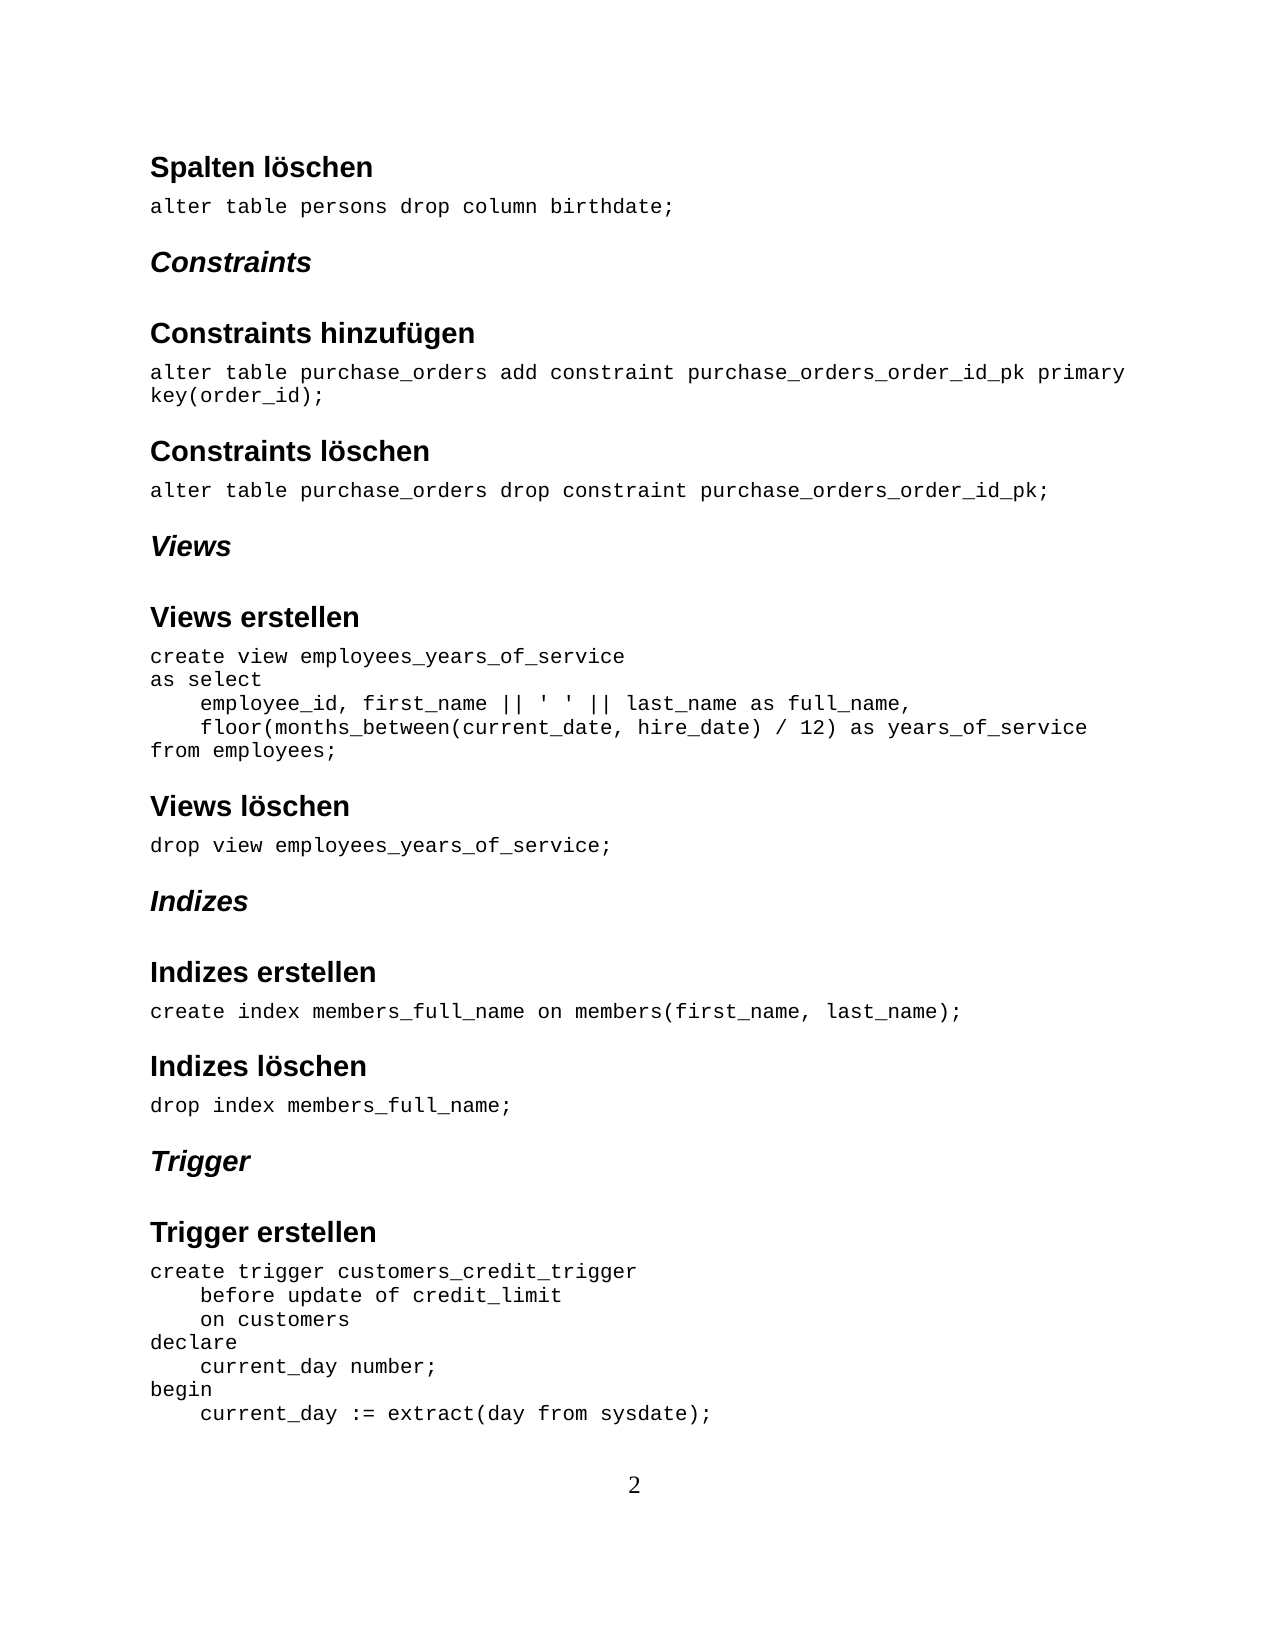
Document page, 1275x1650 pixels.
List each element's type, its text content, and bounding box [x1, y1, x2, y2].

subtitle Spalten löschen [150, 150, 1125, 183]
text drop view employees_years_of_service; [150, 835, 1125, 859]
subtitle Constraints [150, 245, 1125, 278]
text declare [150, 1332, 1125, 1356]
subtitle Indizes [150, 884, 1125, 917]
text drop index members_full_name; [150, 1096, 1125, 1119]
subtitle Constraints löschen [150, 434, 1125, 468]
text create trigger customers_credit_trigger [150, 1261, 1125, 1285]
subtitle Indizes erstellen [150, 955, 1125, 988]
subtitle Views [150, 529, 1125, 562]
text current_day number; [150, 1356, 1125, 1379]
text floor(months_between(current_date, hire_date) / 12) as years_of_service [150, 717, 1125, 740]
subtitle Trigger [150, 1144, 1125, 1178]
text employee_id, first_name || ' ' || last_name as full_name, [150, 693, 1125, 717]
text current_day := extract(day from sysdate); [150, 1403, 1125, 1427]
subtitle Constraints hinzufügen [150, 316, 1125, 349]
text alter table persons drop column birthdate; [150, 196, 1125, 220]
text from employees; [150, 740, 1125, 764]
text before update of credit_limit [150, 1285, 1125, 1308]
text as select [150, 669, 1125, 693]
text begin [150, 1379, 1125, 1403]
text alter table purchase_orders add constraint purchase_orders_order_id_pk primary key(order_id); [150, 362, 1125, 409]
text create index members_full_name on members(first_name, last_name); [150, 1001, 1125, 1024]
text create view employees_years_of_service [150, 646, 1125, 669]
text on customers [150, 1308, 1125, 1332]
subtitle Indizes löschen [150, 1049, 1125, 1083]
subtitle Trigger erstellen [150, 1215, 1125, 1249]
subtitle Views löschen [150, 789, 1125, 823]
subtitle Views erstellen [150, 600, 1125, 633]
text alter table purchase_orders drop constraint purchase_orders_order_id_pk; [150, 480, 1125, 504]
